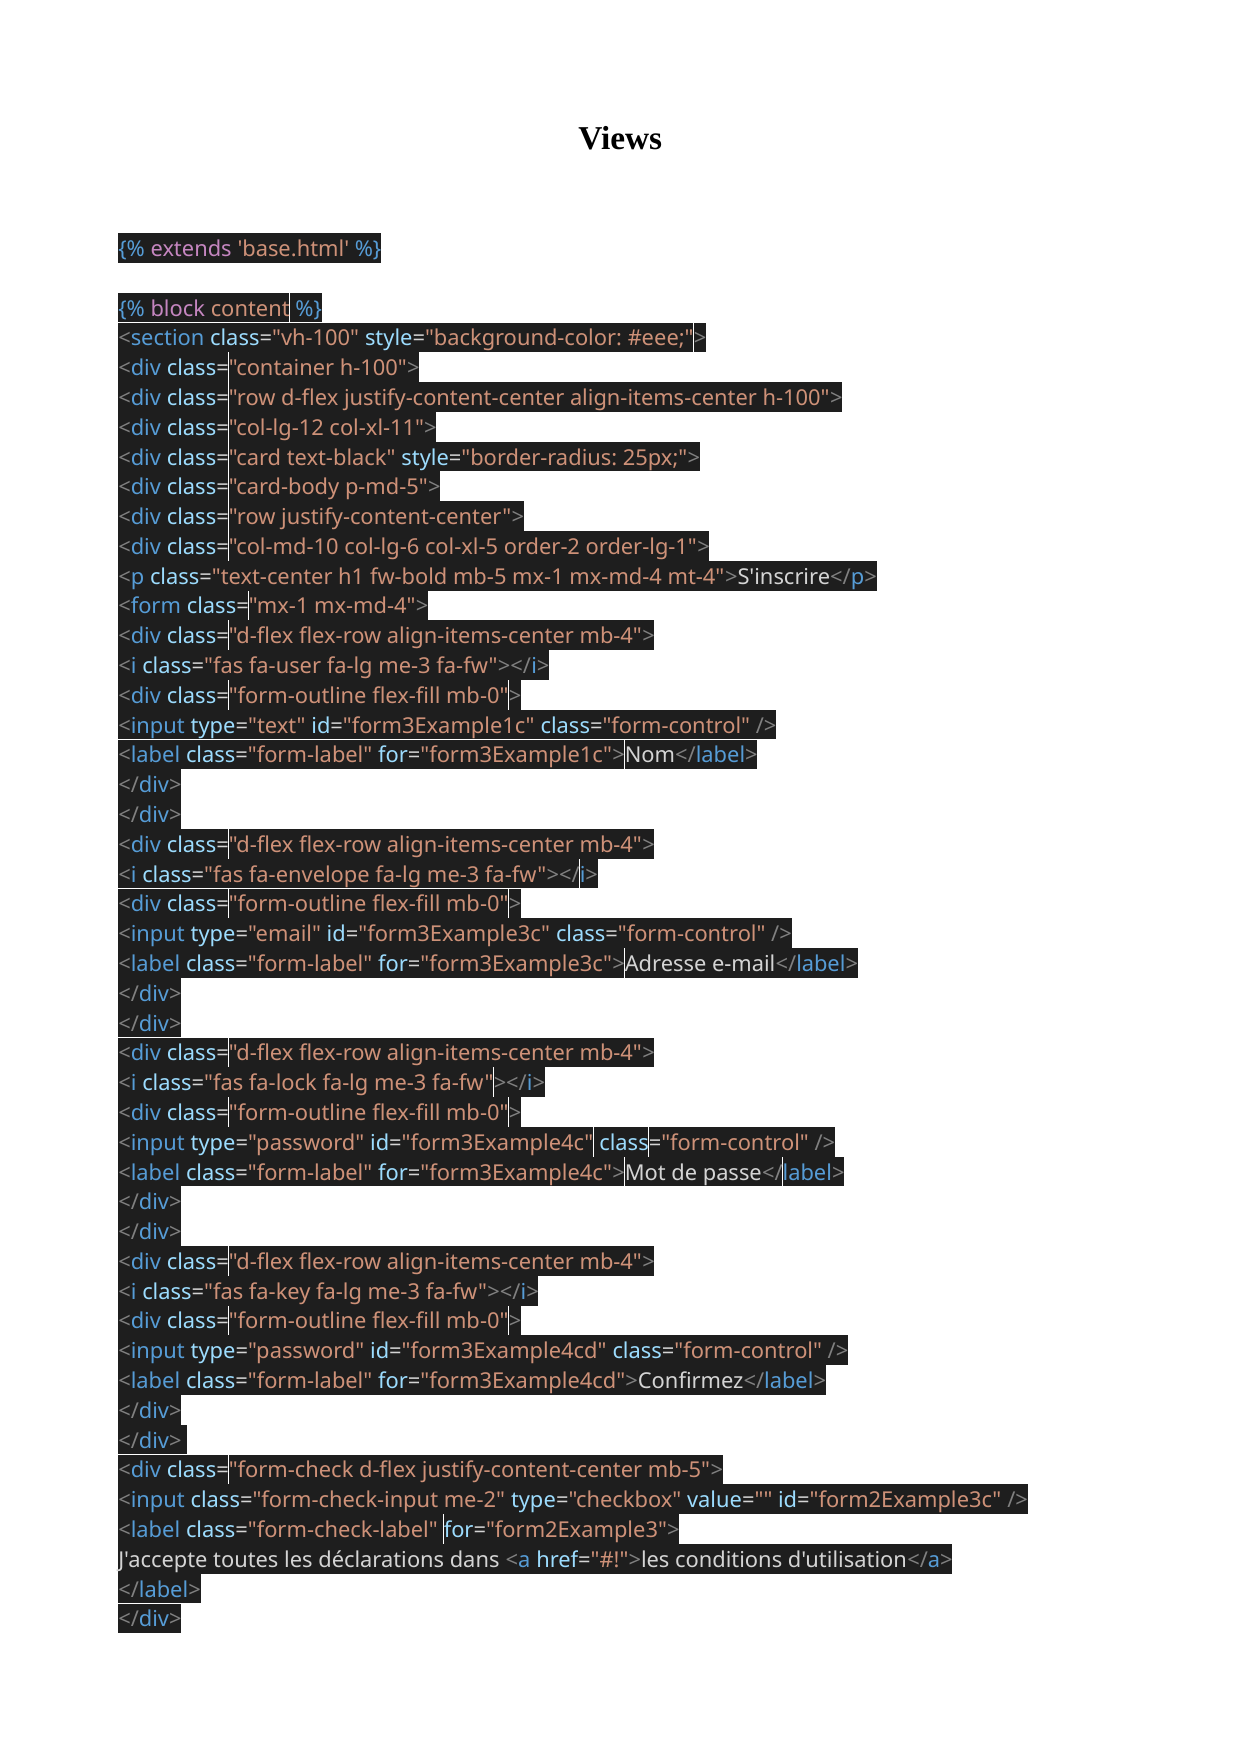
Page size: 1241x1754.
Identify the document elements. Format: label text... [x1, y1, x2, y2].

text <div class="row d-flex justify-content-center align-items-center h-100"> [118, 382, 1122, 412]
text </div> [118, 799, 1122, 829]
text {% extends 'base.html' %} [118, 233, 1122, 263]
text </div> [118, 978, 1122, 1008]
text <label class="form-label" for="form3Example3c">Adresse e-mail</label> [118, 948, 1122, 978]
text </div> [118, 1395, 1122, 1425]
text <input type="password" id="form3Example4cd" class="form-control" /> [118, 1335, 1122, 1365]
text <i class="fas fa-envelope fa-lg me-3 fa-fw"></i> [118, 859, 1122, 888]
text <input type="email" id="form3Example3c" class="form-control" /> [118, 918, 1122, 948]
text Views [118, 118, 1122, 156]
text <div class="container h-100"> [118, 352, 1122, 382]
text <form class="mx-1 mx-md-4"> [118, 591, 1122, 620]
text <p class="text-center h1 fw-bold mb-5 mx-1 mx-md-4 mt-4">S'inscrire</p> [118, 561, 1122, 591]
text <div class="col-lg-12 col-xl-11"> [118, 412, 1122, 442]
text </div> [118, 1425, 1122, 1454]
text <input type="password" id="form3Example4c" class="form-control" /> [118, 1127, 1122, 1157]
text <i class="fas fa-key fa-lg me-3 fa-fw"></i> [118, 1276, 1122, 1306]
text J'accepte toutes les déclarations dans <a href="#!">les conditions d'utilisation</a> [118, 1544, 1122, 1574]
text </div> [118, 1186, 1122, 1216]
text </div> [118, 1008, 1122, 1037]
text <div class="row justify-content-center"> [118, 501, 1122, 531]
text <label class="form-check-label" for="form2Example3"> [118, 1514, 1122, 1544]
text <div class="card text-black" style="border-radius: 25px;"> [118, 442, 1122, 471]
text <label class="form-label" for="form3Example1c">Nom</label> [118, 739, 1122, 769]
text {% block content %} [118, 293, 1122, 322]
text <input class="form-check-input me-2" type="checkbox" value="" id="form2Example3c" /> [118, 1484, 1122, 1514]
text <div class="col-md-10 col-lg-6 col-xl-5 order-2 order-lg-1"> [118, 531, 1122, 561]
text <input type="text" id="form3Example1c" class="form-control" /> [118, 710, 1122, 739]
text <div class="d-flex flex-row align-items-center mb-4"> [118, 620, 1122, 650]
text <div class="d-flex flex-row align-items-center mb-4"> [118, 1246, 1122, 1276]
text <i class="fas fa-lock fa-lg me-3 fa-fw"></i> [118, 1067, 1122, 1097]
text <div class="form-outline flex-fill mb-0"> [118, 1097, 1122, 1127]
text </div> [118, 769, 1122, 799]
text <div class="card-body p-md-5"> [118, 471, 1122, 501]
text <div class="form-check d-flex justify-content-center mb-5"> [118, 1454, 1122, 1484]
text </div> [118, 1603, 1122, 1633]
text <div class="form-outline flex-fill mb-0"> [118, 888, 1122, 918]
text </div> [118, 1216, 1122, 1246]
text <div class="d-flex flex-row align-items-center mb-4"> [118, 829, 1122, 859]
text <label class="form-label" for="form3Example4c">Mot de passe</label> [118, 1157, 1122, 1186]
text </label> [118, 1574, 1122, 1603]
text <div class="form-outline flex-fill mb-0"> [118, 1306, 1122, 1335]
text <section class="vh-100" style="background-color: #eee;"> [118, 322, 1122, 352]
text <div class="form-outline flex-fill mb-0"> [118, 680, 1122, 710]
text <div class="d-flex flex-row align-items-center mb-4"> [118, 1037, 1122, 1067]
text <i class="fas fa-user fa-lg me-3 fa-fw"></i> [118, 650, 1122, 680]
text <label class="form-label" for="form3Example4cd">Confirmez</label> [118, 1365, 1122, 1395]
